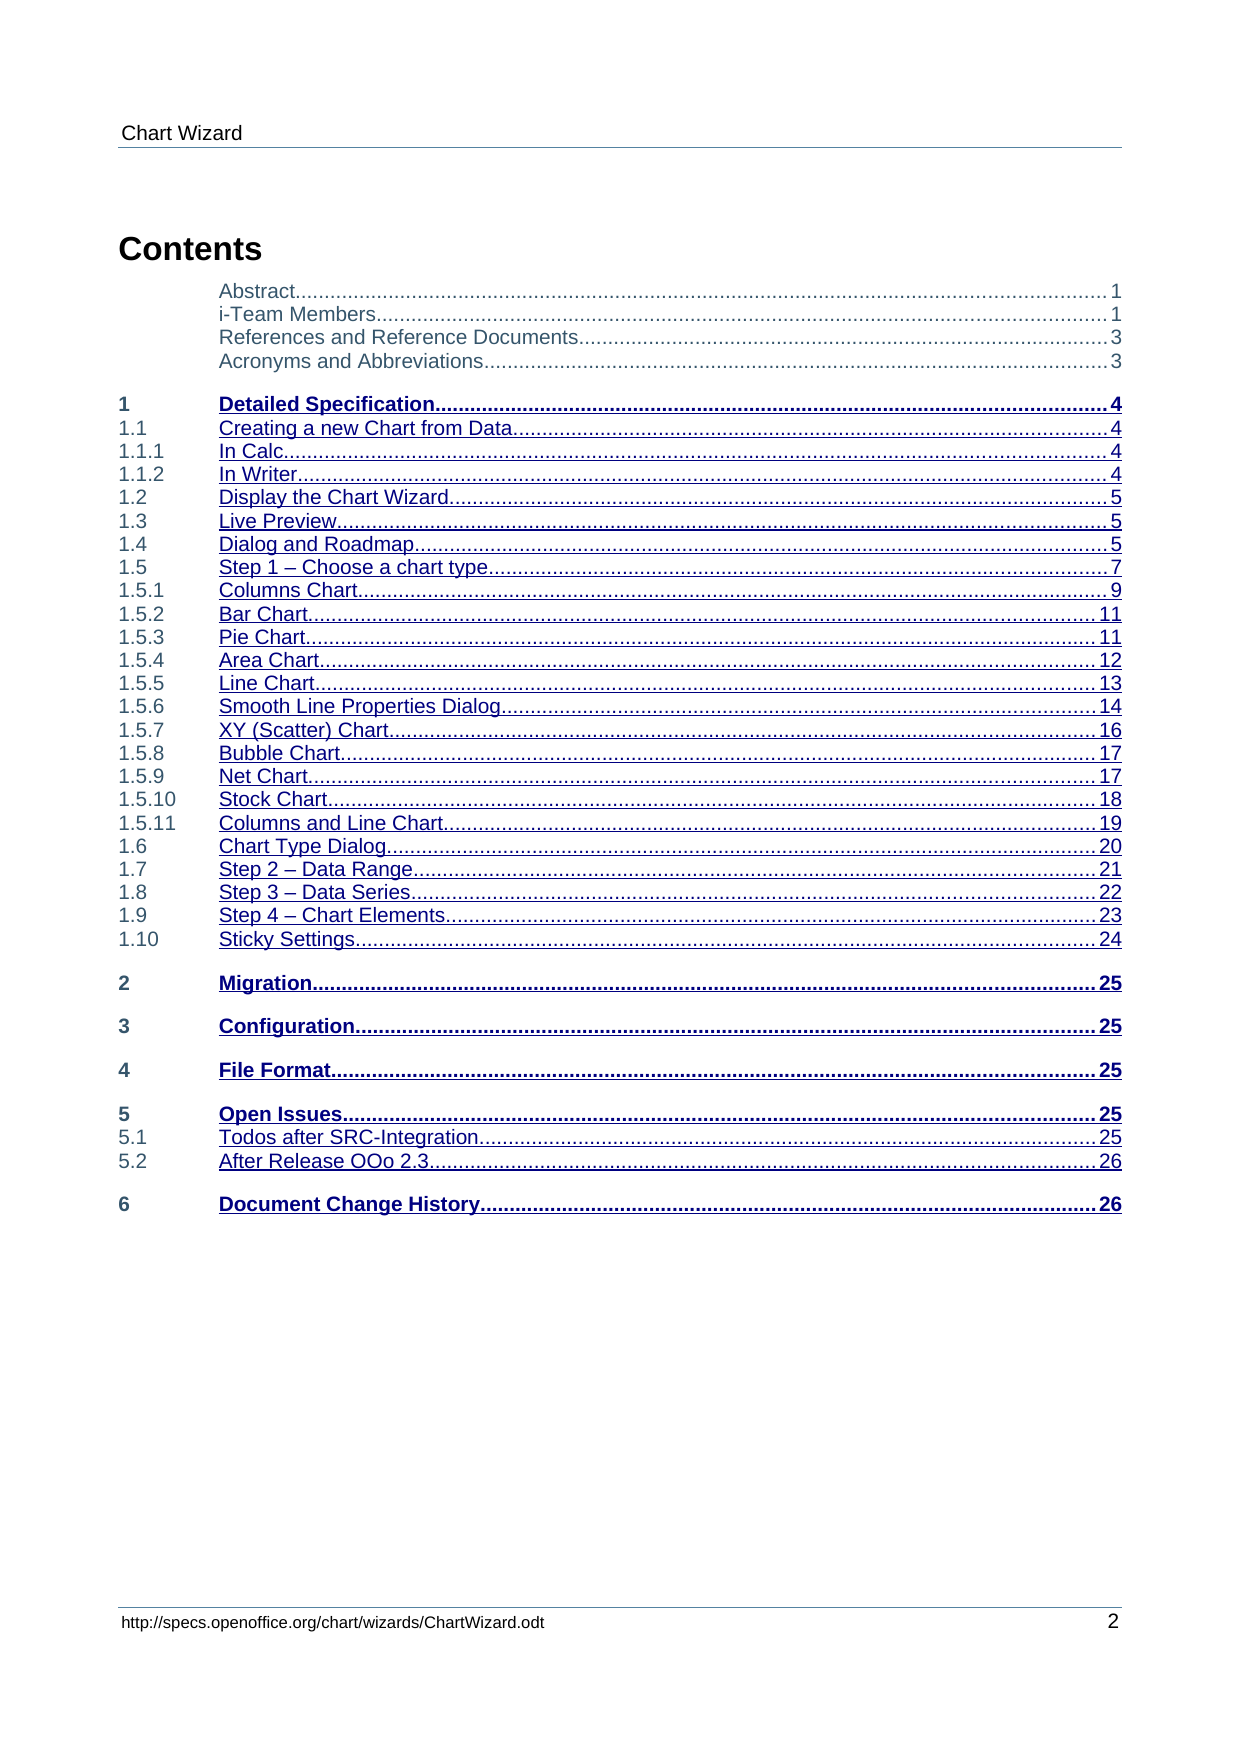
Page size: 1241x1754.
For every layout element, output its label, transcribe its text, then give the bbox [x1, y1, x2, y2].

text 1.5.9 Net Chart 17 [118, 765, 1122, 788]
text 1.5.7 XY (Scatter) Chart 16 [118, 718, 1122, 741]
text 6 Document Change History 26 [118, 1193, 1122, 1216]
text 1.9 Step 4 – Chart Elements 23 [118, 904, 1122, 927]
text 1.1.2 In Writer 4 [118, 463, 1122, 486]
text 1.5.4 Area Chart 12 [118, 648, 1122, 672]
text 1.10 Sticky Settings 24 [118, 927, 1122, 951]
text 5 Open Issues 25 [118, 1103, 1122, 1126]
text 1.5 Step 1 – Choose a chart type 7 [118, 556, 1122, 579]
text 1.4 Dialog and Roadmap 5 [118, 532, 1122, 556]
text Abstract 1 [118, 279, 1122, 303]
text 1 Detailed Specification 4 [118, 393, 1122, 416]
text 1.5.8 Bubble Chart 17 [118, 741, 1122, 765]
text 1.3 Live Preview 5 [118, 509, 1122, 532]
text 1.1.1 In Calc 4 [118, 439, 1122, 463]
text 1.5.1 Columns Chart 9 [118, 579, 1122, 602]
text 1.8 Step 3 – Data Series 22 [118, 881, 1122, 904]
text 1.2 Display the Chart Wizard 5 [118, 486, 1122, 509]
text 5.1 Todos after SRC-Integration 25 [118, 1126, 1122, 1149]
text 1.5.2 Bar Chart 11 [118, 602, 1122, 625]
text Acronyms and Abbreviations 3 [118, 349, 1122, 372]
text 2 Migration 25 [118, 971, 1122, 994]
text 3 Configuration 25 [118, 1015, 1122, 1038]
text 1.7 Step 2 – Data Range 21 [118, 858, 1122, 881]
text 4 File Format 25 [118, 1059, 1122, 1082]
text i-Team Members 1 [118, 303, 1122, 326]
text 1.6 Chart Type Dialog 20 [118, 834, 1122, 858]
text 1.1 Creating a new Chart from Data 4 [118, 416, 1122, 439]
text References and Reference Documents 3 [118, 326, 1122, 349]
text 1.5.6 Smooth Line Properties Dialog 14 [118, 695, 1122, 718]
text 1.5.5 Line Chart 13 [118, 672, 1122, 695]
text 1.5.11 Columns and Line Chart 19 [118, 811, 1122, 834]
text 5.2 After Release OOo 2.3 26 [118, 1149, 1122, 1172]
text 1.5.3 Pie Chart 11 [118, 625, 1122, 648]
text 1.5.10 Stock Chart 18 [118, 788, 1122, 811]
subtitle Contents [118, 230, 1122, 267]
